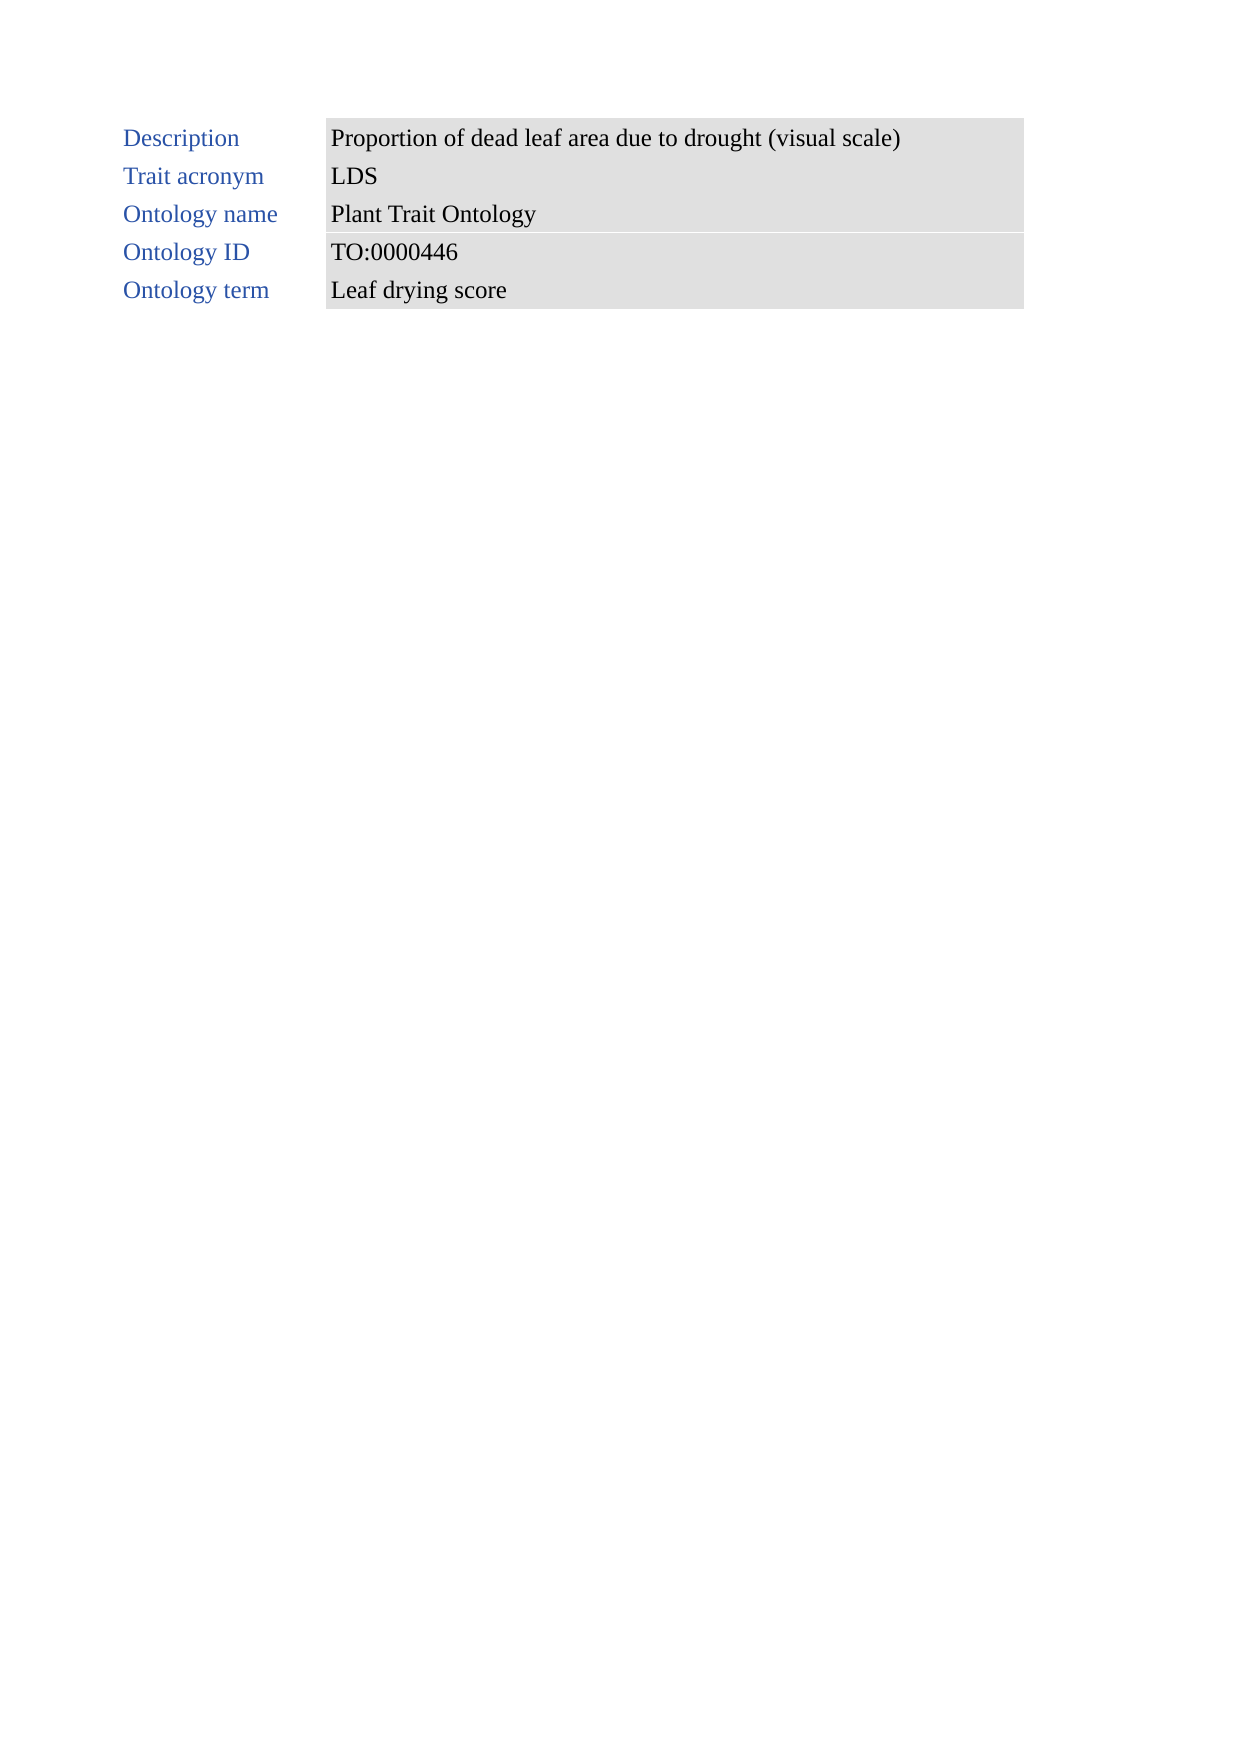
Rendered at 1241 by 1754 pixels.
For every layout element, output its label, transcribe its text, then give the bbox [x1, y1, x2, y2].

table_cell Proportion of dead leaf area due to drought (visual scale) [326, 118, 1024, 156]
table_cell Plant Trait Ontology [326, 194, 1024, 232]
table_cell Trait acronym [118, 156, 326, 194]
table_cell LDS [326, 156, 1024, 194]
table_cell TO:0000446 [326, 233, 1024, 271]
table_cell Description [118, 118, 326, 156]
table_cell Ontology term [118, 271, 326, 309]
table_cell Ontology name [118, 194, 326, 232]
table_cell Leaf drying score [326, 271, 1024, 309]
table_cell Ontology ID [118, 233, 326, 271]
